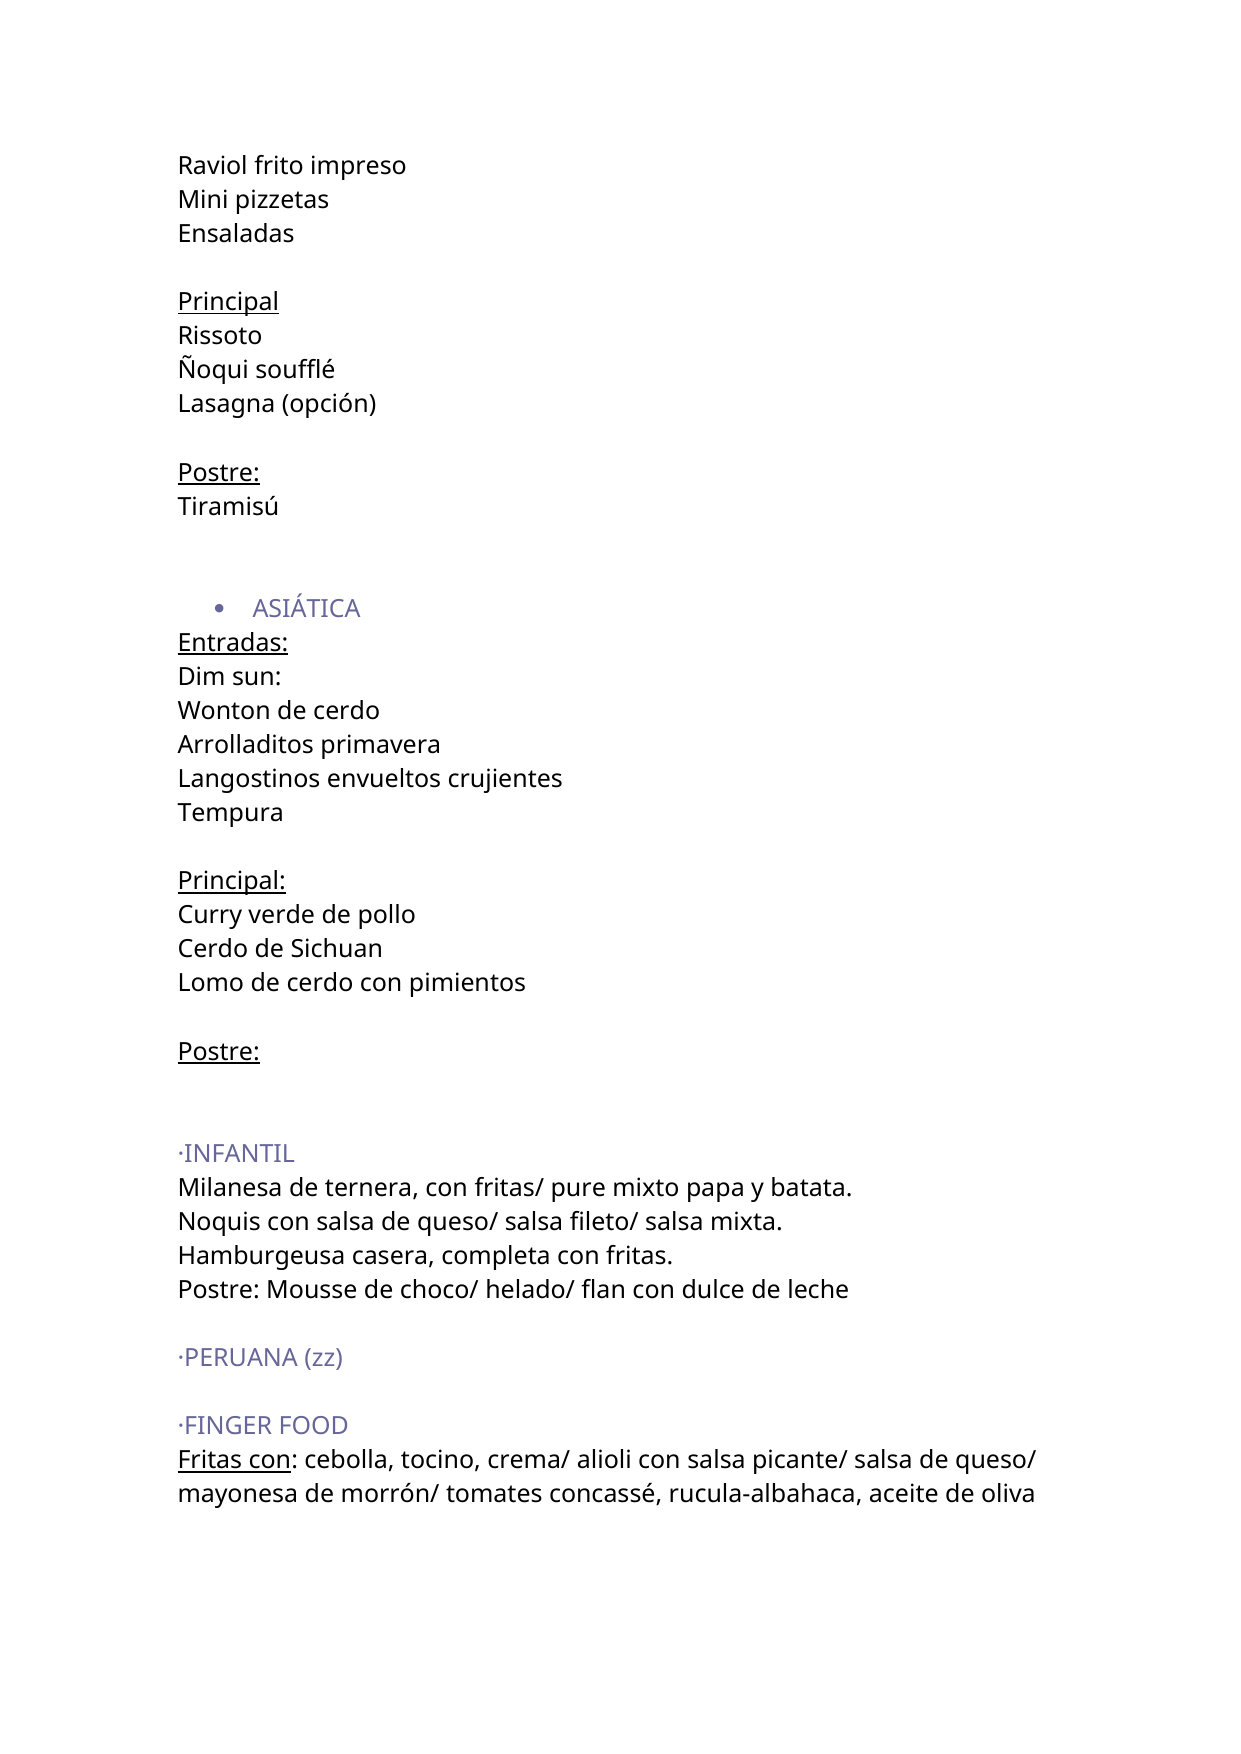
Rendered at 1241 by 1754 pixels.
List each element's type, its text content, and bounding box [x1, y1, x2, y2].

text Arrolladitos primavera [177, 727, 1063, 761]
text Fritas con: cebolla, tocino, crema/ alioli con salsa picante/ salsa de queso/ mayonesa de morrón/ tomates concassé, rucula-albahaca, aceite de oliva [177, 1442, 1063, 1510]
text ·FINGER FOOD [177, 1408, 1063, 1442]
text Tiramisú [177, 488, 1063, 522]
text Lomo de cerdo con pimientos [177, 965, 1063, 999]
text Mini pizzetas [177, 182, 1063, 216]
text Lasagna (opción) [177, 386, 1063, 420]
text Tempura [177, 795, 1063, 829]
text Postre: [177, 454, 1063, 488]
text Cerdo de Sichuan [177, 931, 1063, 965]
text Ñoqui soufflé [177, 352, 1063, 386]
text Noquis con salsa de queso/ salsa fileto/ salsa mixta. [177, 1203, 1063, 1238]
list ASIÁTICA [215, 590, 1063, 624]
text Rissoto [177, 318, 1063, 352]
text Wonton de cerdo [177, 693, 1063, 727]
text Principal [177, 284, 1063, 318]
text Entradas: [177, 624, 1063, 658]
text Ensaladas [177, 216, 1063, 250]
text Curry verde de pollo [177, 897, 1063, 931]
text ·INFANTIL [177, 1135, 1063, 1169]
text Hamburgeusa casera, completa con fritas. [177, 1238, 1063, 1272]
text Raviol frito impreso [177, 148, 1063, 182]
text Langostinos envueltos crujientes [177, 761, 1063, 795]
text Dim sun: [177, 658, 1063, 693]
text ·PERUANA (zz) [177, 1340, 1063, 1374]
text Principal: [177, 863, 1063, 897]
text Milanesa de ternera, con fritas/ pure mixto papa y batata. [177, 1169, 1063, 1203]
text Postre: Mousse de choco/ helado/ flan con dulce de leche [177, 1272, 1063, 1306]
text Postre: [177, 1033, 1063, 1067]
